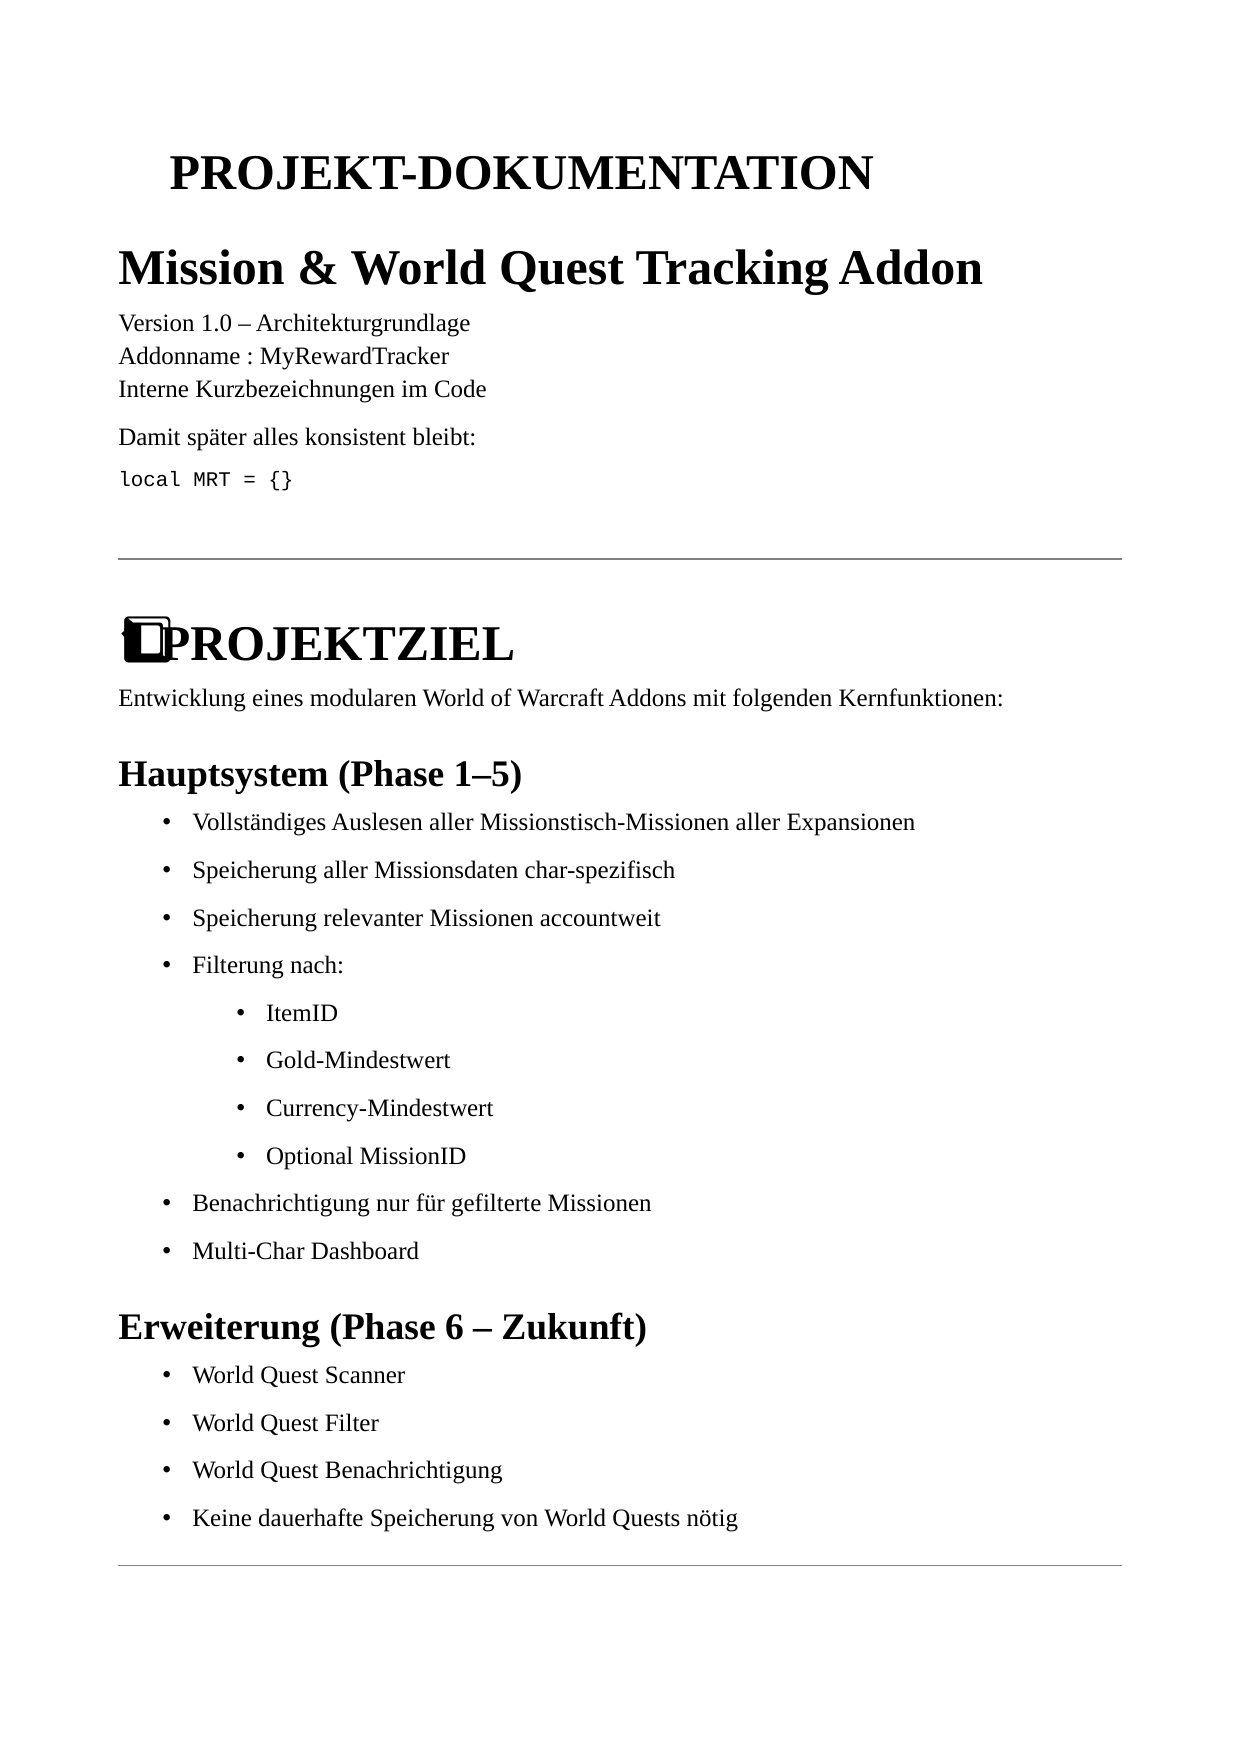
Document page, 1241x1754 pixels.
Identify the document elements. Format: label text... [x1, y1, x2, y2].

subtitle Erweiterung (Phase 6 – Zukunft) [118, 1304, 1122, 1347]
list Benachrichtigung nur für gefilterte Missionen [162, 1188, 1122, 1217]
list Filterung nach: [162, 950, 1122, 979]
list World Quest Scanner [162, 1360, 1122, 1389]
subtitle Mission & World Quest Tracking Addon [118, 238, 1122, 296]
subtitle Hauptsystem (Phase 1–5) [118, 752, 1122, 795]
list Vollständiges Auslesen aller Missionstisch-Missionen aller Expansionen [162, 807, 1122, 836]
list Speicherung aller Missionsdaten char-spezifisch [162, 855, 1122, 884]
list Keine dauerhafte Speicherung von World Quests nötig [162, 1503, 1122, 1532]
list Currency-Mindestwert [236, 1093, 1122, 1122]
text local MRT = {} [118, 469, 1122, 493]
list ItemID [236, 998, 1122, 1027]
list Multi-Char Dashboard [162, 1236, 1122, 1265]
list World Quest Filter [162, 1408, 1122, 1436]
list Speicherung relevanter Missionen accountweit [162, 903, 1122, 931]
text Entwicklung eines modularen World of Warcraft Addons mit folgenden Kernfunktionen: [118, 683, 1122, 712]
list World Quest Benachrichtigung [162, 1455, 1122, 1484]
list Optional MissionID [236, 1141, 1122, 1169]
text Damit später alles konsistent bleibt: [118, 422, 1122, 451]
text Version 1.0 – Architekturgrundlage Addonname : MyRewardTracker Interne Kurzbezeichnungen im Code [118, 308, 1122, 403]
list Gold-Mindestwert [236, 1046, 1122, 1074]
subtitle 📘 PROJEKT-DOKUMENTATION [118, 143, 1122, 201]
subtitle 1️⃣ PROJEKTZIEL [118, 613, 1122, 671]
